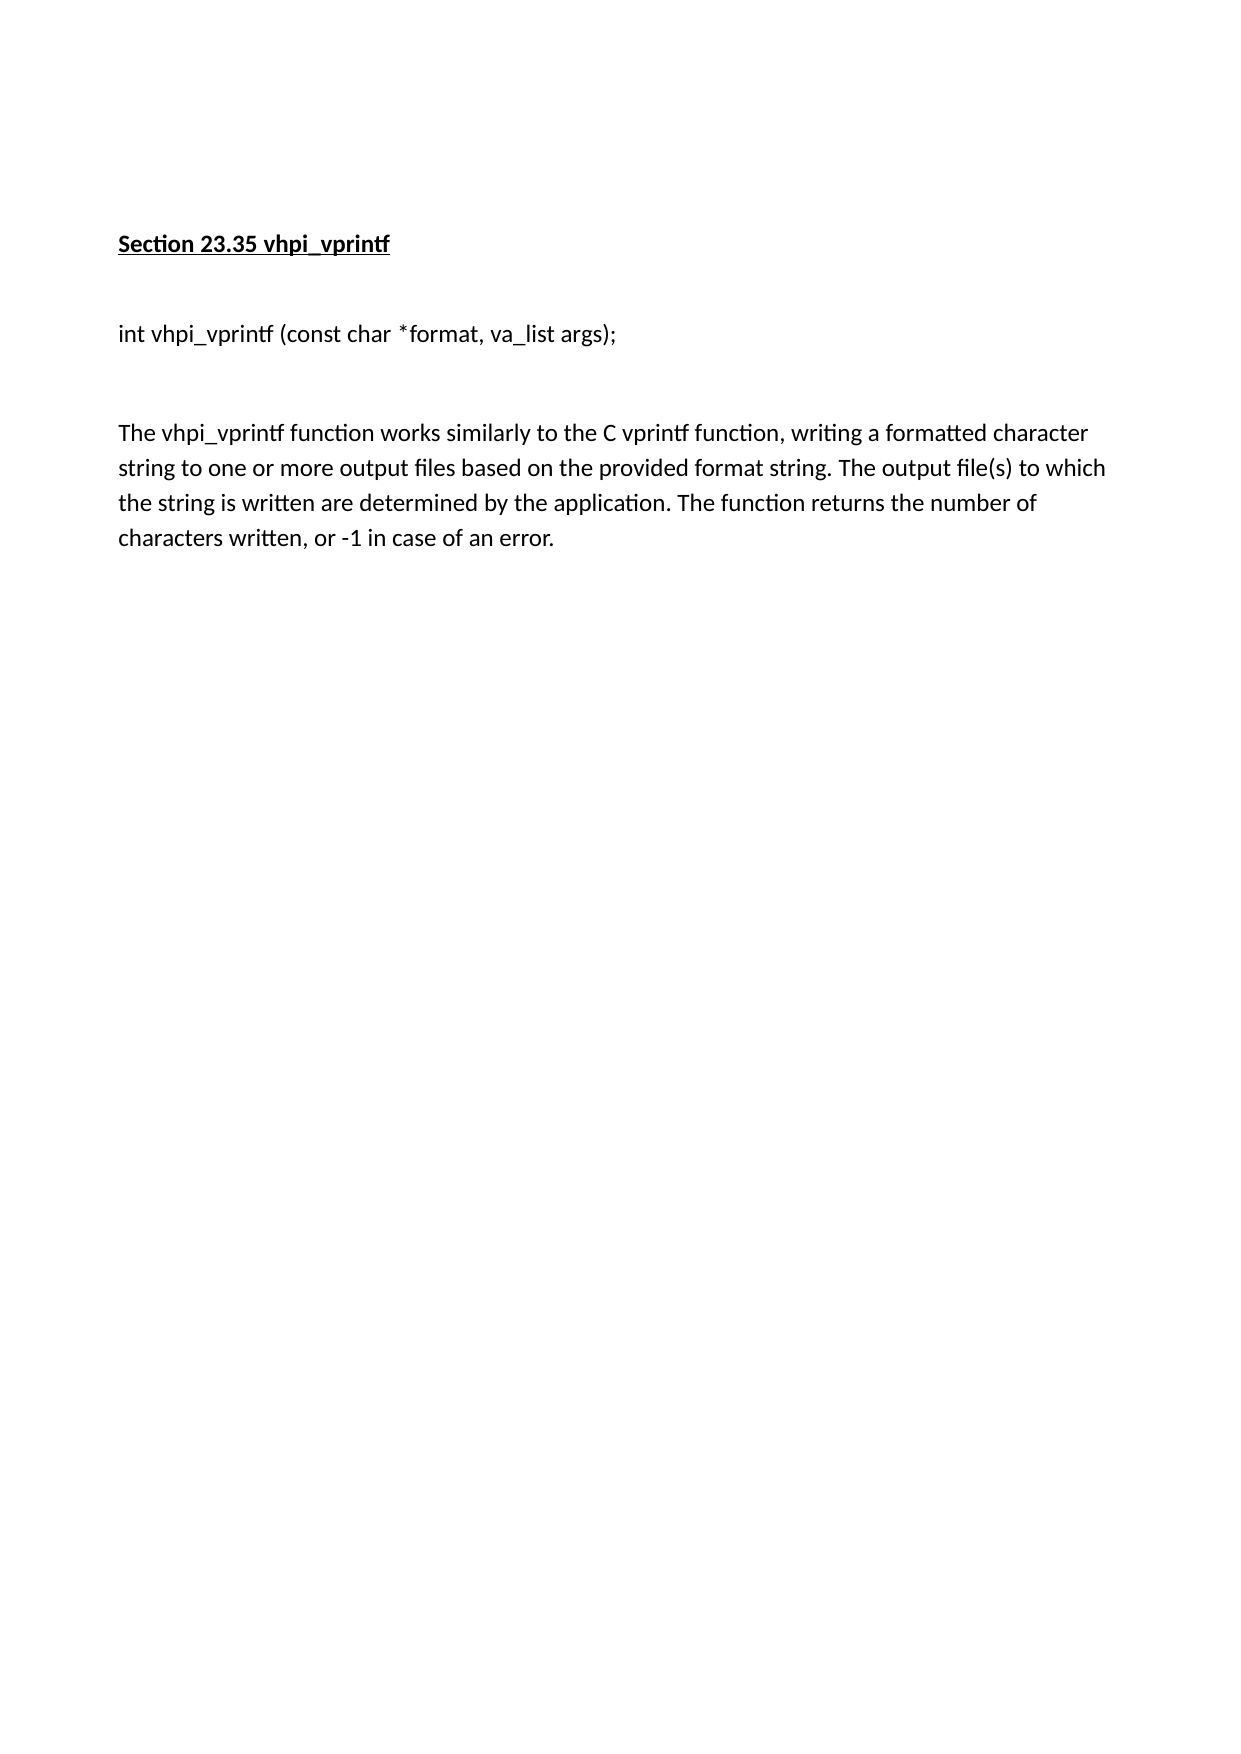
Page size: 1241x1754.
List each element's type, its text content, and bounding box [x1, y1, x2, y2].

text int vhpi_vprintf (const char *format, va_list args); [118, 318, 1122, 349]
text The vhpi_vprintf function works similarly to the C vprintf function, writing a formatted character string to one or more output files based on the provided format string. The output file(s) to which the string is written are determined by the application. The function returns the number of characters written, or -1 in case of an error. [118, 417, 1122, 553]
text Section 23.35 vhpi_vprintf [118, 228, 1122, 258]
